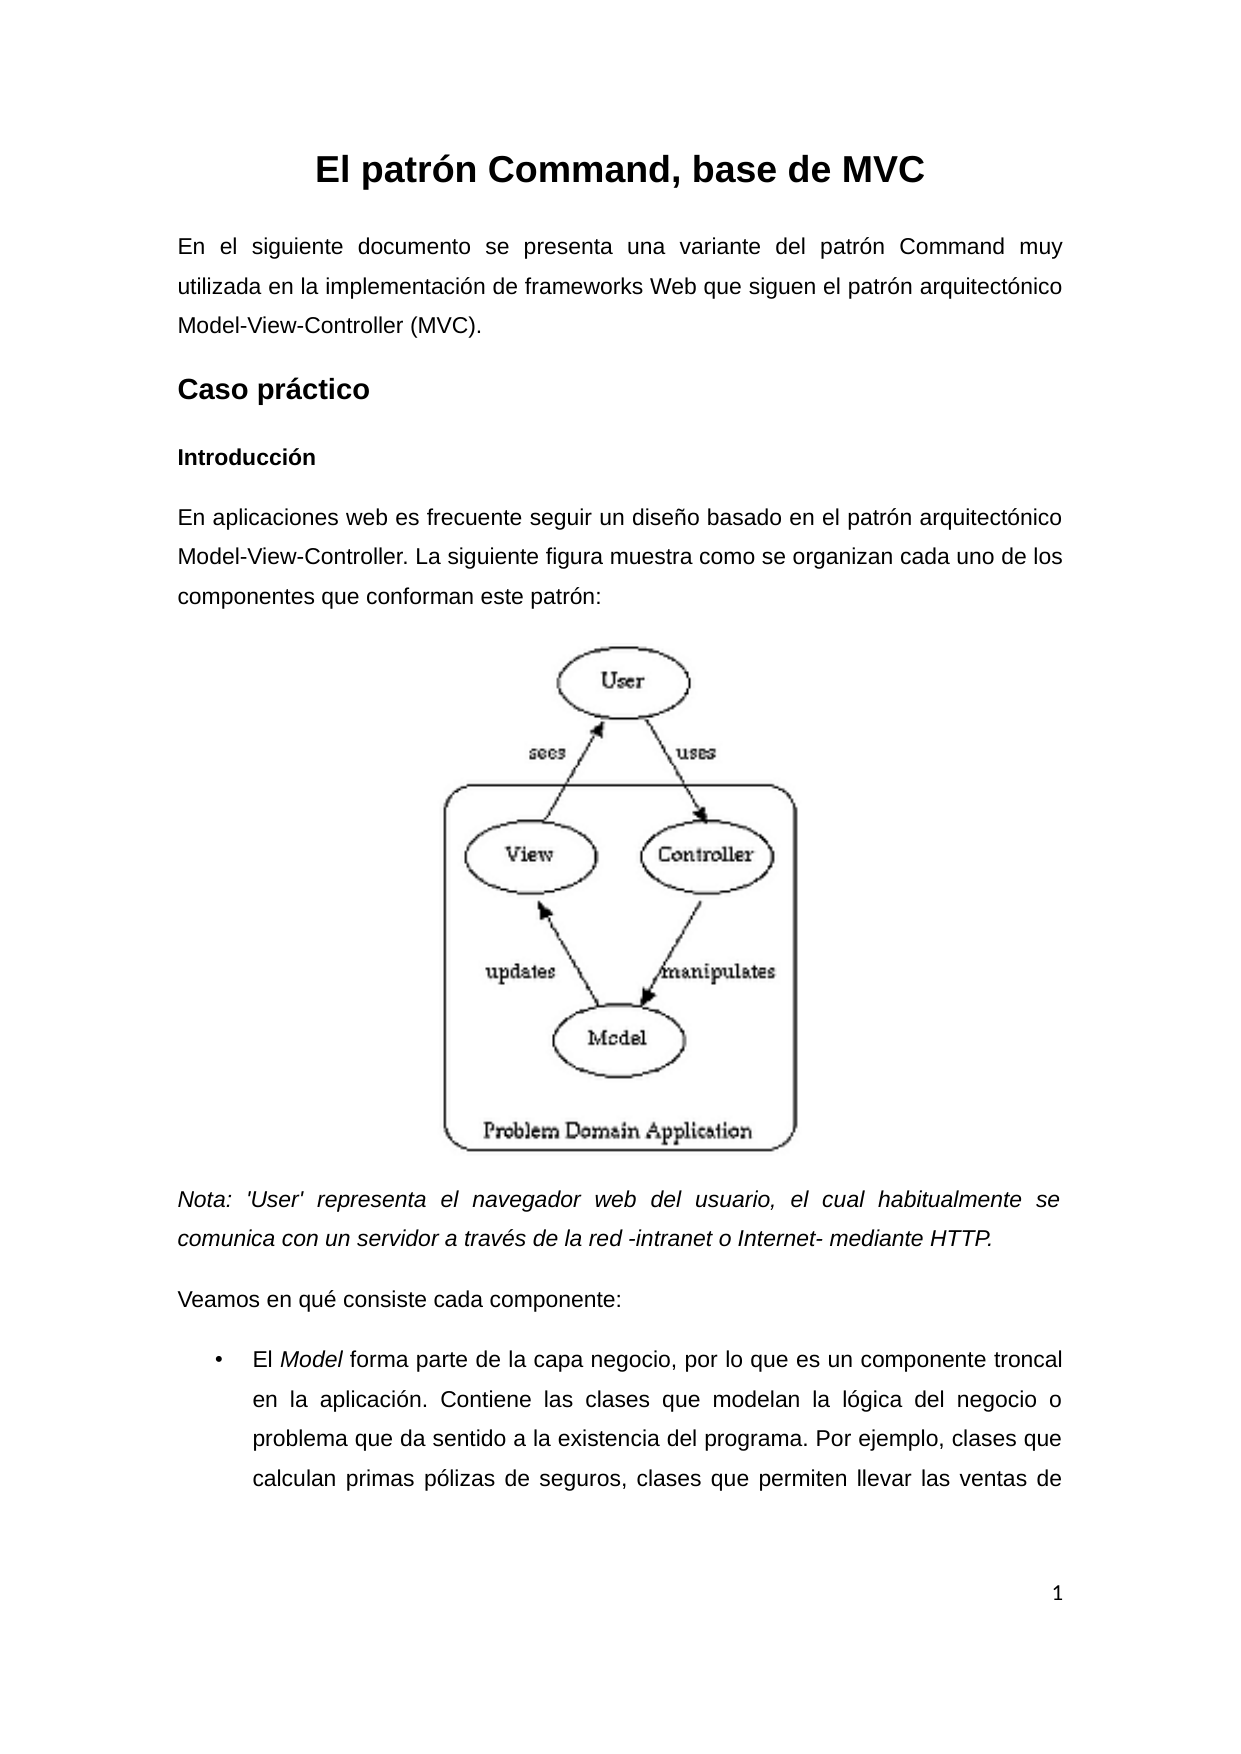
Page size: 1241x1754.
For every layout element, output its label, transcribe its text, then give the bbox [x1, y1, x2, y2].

text Veamos en qué consiste cada componente: [177, 1286, 1063, 1312]
text Introducción [177, 443, 1063, 470]
text Caso práctico [177, 372, 1063, 406]
text Nota: 'User' representa el navegador web del usuario, el cual habitualmente se comunica con un servidor a través de la red -intranet o Internet- mediante HTTP. [177, 1186, 1063, 1252]
list El Model forma parte de la capa negocio, por lo que es un componente troncal en la aplicación. Contiene las clases que modelan la lógica del negocio o problema que da sentido a la existencia del programa. Por ejemplo, clases que calculan primas pólizas de seguros, clases que permiten llevar las ventas de [215, 1346, 1063, 1491]
text En el siguiente documento se presenta una variante del patrón Command muy utilizada en la implementación de frameworks Web que siguen el patrón arquitectónico Model-View-Controller (MVC). [177, 233, 1063, 338]
text En aplicaciones web es frecuente seguir un diseño basado en el patrón arquitectónico Model-View-Controller. La siguiente figura muestra como se organizan cada uno de los componentes que conforman este patrón: [177, 504, 1063, 609]
picture [436, 643, 804, 1160]
text El patrón Command, base de MVC [177, 148, 1063, 191]
